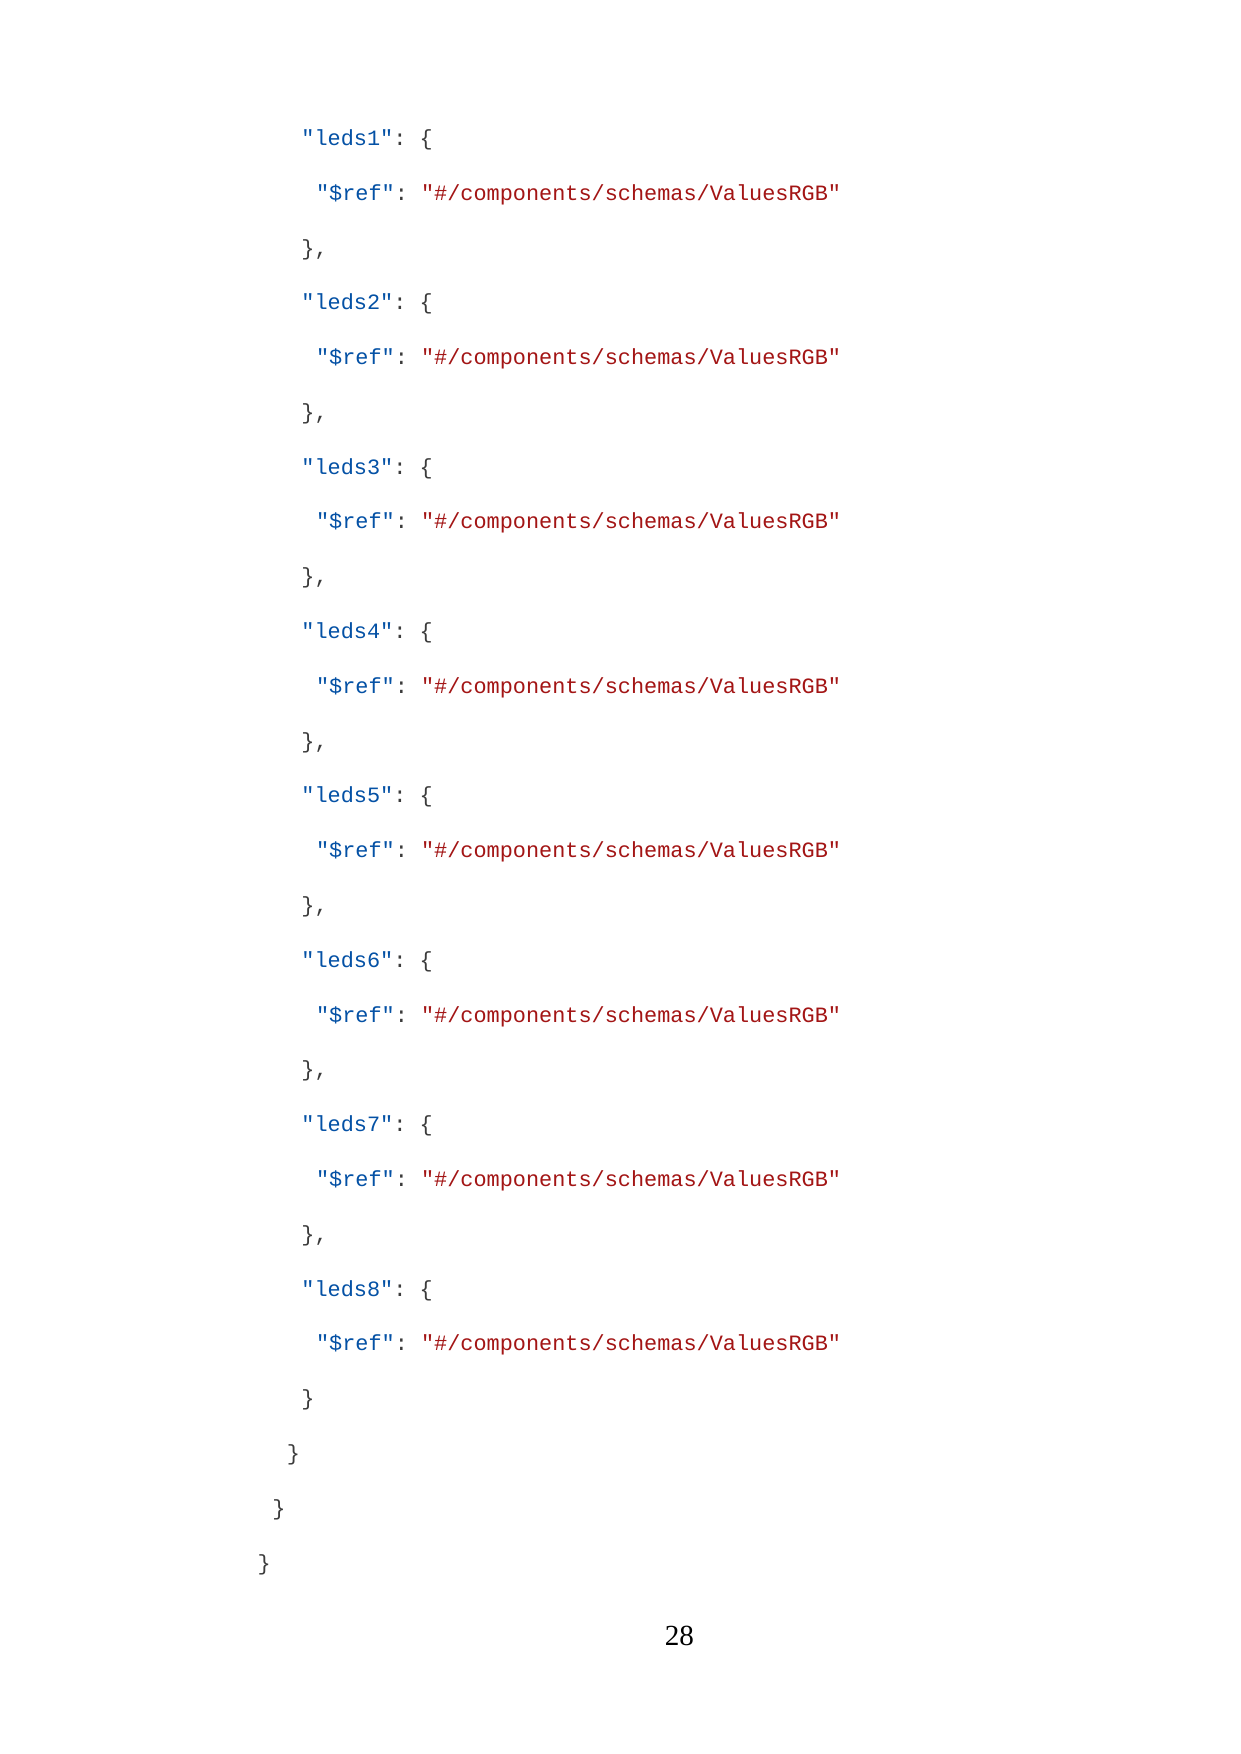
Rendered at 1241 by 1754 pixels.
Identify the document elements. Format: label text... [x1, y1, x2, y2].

text }, [177, 1049, 1181, 1083]
text }, [177, 1214, 1181, 1248]
text "$ref": "#/components/schemas/ValuesRGB" [177, 1159, 1181, 1193]
text } [177, 1378, 1181, 1412]
text }, [177, 556, 1181, 590]
text }, [177, 228, 1181, 262]
text "leds1": { [177, 118, 1181, 152]
text "leds6": { [177, 940, 1181, 974]
text "$ref": "#/components/schemas/ValuesRGB" [177, 995, 1181, 1029]
text "$ref": "#/components/schemas/ValuesRGB" [177, 666, 1181, 700]
text }, [177, 392, 1181, 426]
text "leds5": { [177, 776, 1181, 809]
text "leds2": { [177, 282, 1181, 316]
text "$ref": "#/components/schemas/ValuesRGB" [177, 173, 1181, 207]
text "$ref": "#/components/schemas/ValuesRGB" [177, 337, 1181, 371]
text "$ref": "#/components/schemas/ValuesRGB" [177, 502, 1181, 536]
text "leds3": { [177, 447, 1181, 481]
text } [177, 1433, 1181, 1467]
text } [177, 1543, 1181, 1577]
text }, [177, 885, 1181, 919]
text "leds8": { [177, 1269, 1181, 1303]
text }, [177, 721, 1181, 755]
text } [177, 1488, 1181, 1522]
text "leds7": { [177, 1104, 1181, 1138]
text "leds4": { [177, 611, 1181, 645]
text "$ref": "#/components/schemas/ValuesRGB" [177, 1323, 1181, 1357]
text "$ref": "#/components/schemas/ValuesRGB" [177, 830, 1181, 864]
